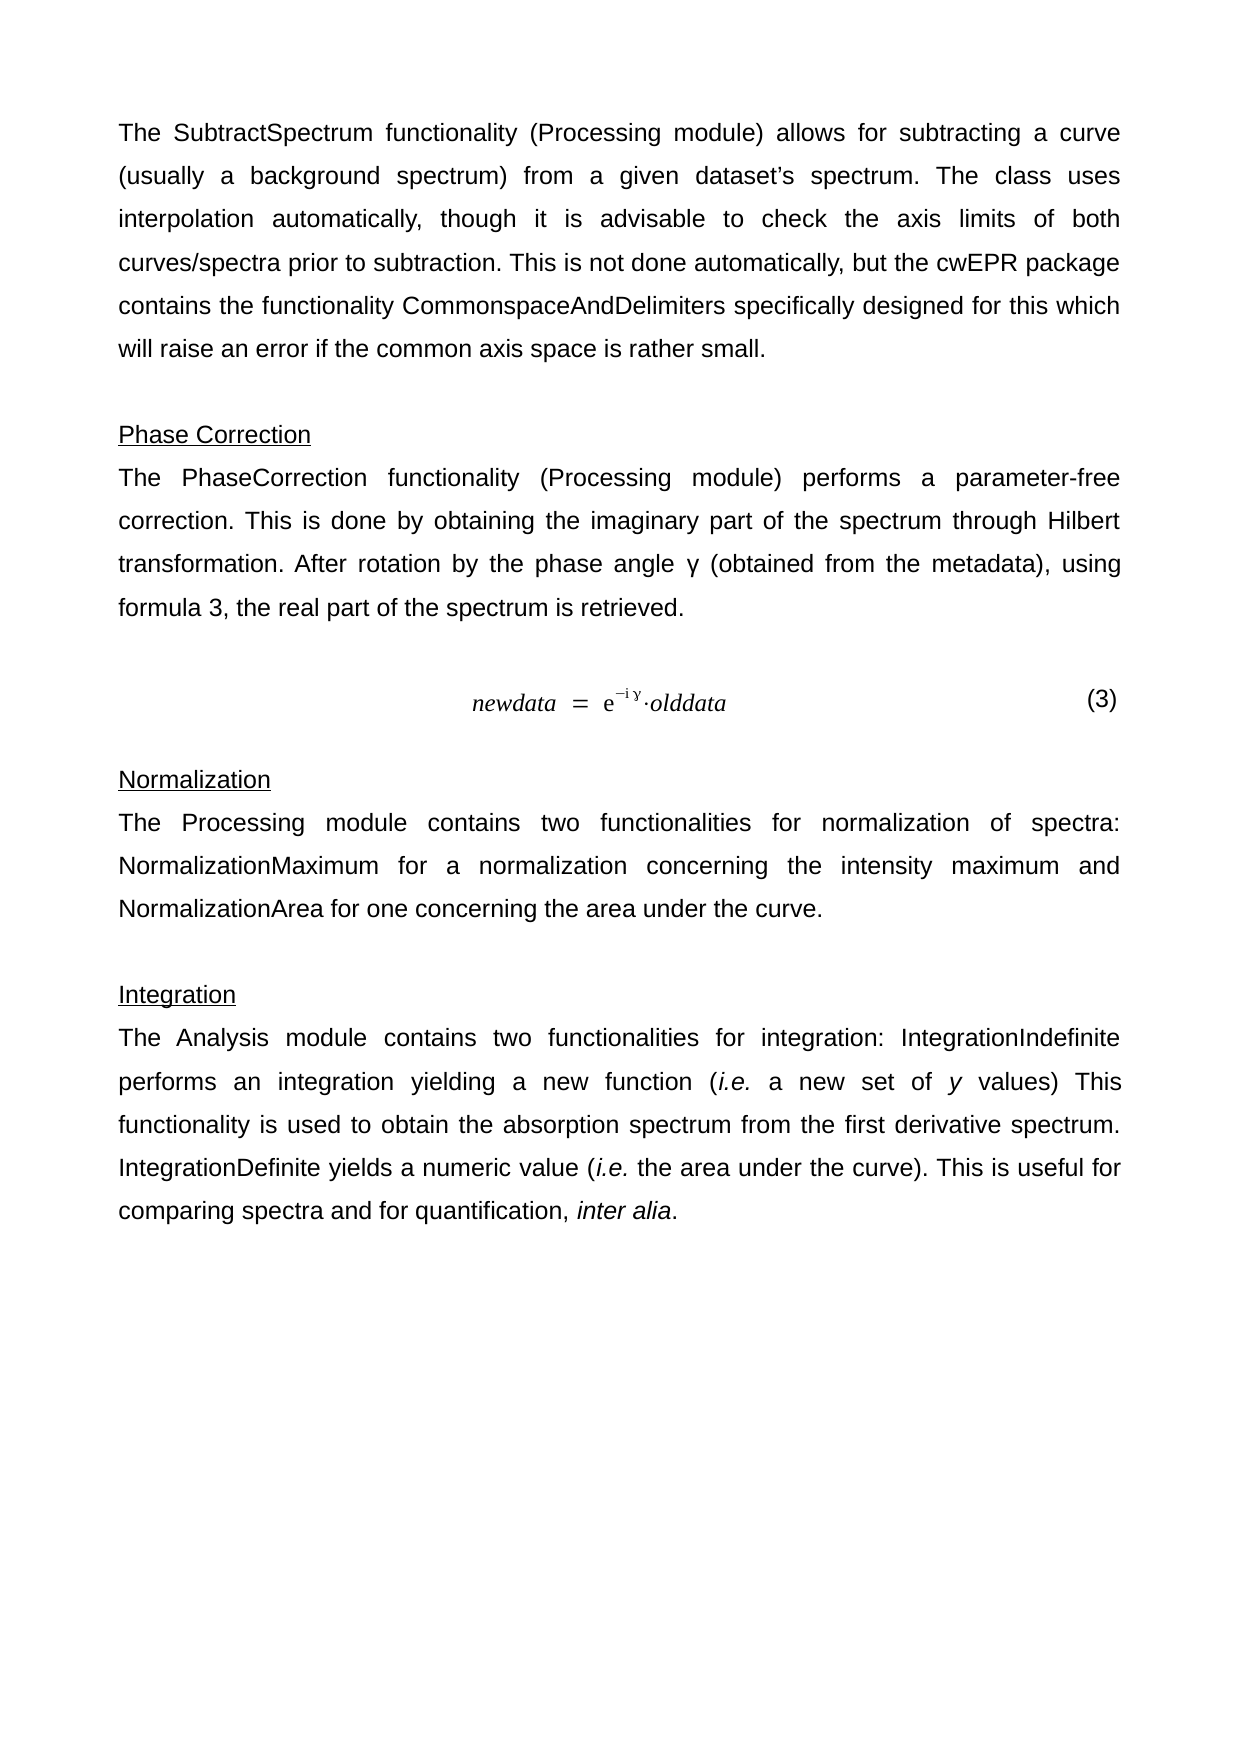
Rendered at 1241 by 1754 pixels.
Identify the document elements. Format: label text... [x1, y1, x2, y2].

text The Processing module contains two functionalities for normalization of spectra: NormalizationMaximum for a normalization concerning the intensity maximum and NormalizationArea for one concerning the area under the curve. [118, 808, 1122, 923]
text The SubtractSpectrum functionality (Processing module) allows for subtracting a curve (usually a background spectrum) from a given dataset’s spectrum. The class uses interpolation automatically, though it is advisable to check the axis limits of both curves/spectra prior to subtraction. This is not done automatically, but the cwEPR package contains the functionality CommonspaceAndDelimiters specifically designed for this which will raise an error if the common axis space is rather small. [118, 118, 1122, 362]
table_header (3) [1081, 679, 1123, 721]
text The Analysis module contains two functionalities for integration: IntegrationIndefinite performs an integration yielding a new function (i.e. a new set of y values) This functionality is used to obtain the absorption spectrum from the first derivative spectrum. IntegrationDefinite yields a numeric value (i.e. the area under the curve). This is useful for comparing spectra and for quantification, inter alia. [118, 1023, 1122, 1224]
text The PhaseCorrection functionality (Processing module) performs a parameter-free correction. This is done by obtaining the imaginary part of the spectrum through Hilbert transformation. After rotation by the phase angle γ (obtained from the metadata), using formula 3, the real part of the spectrum is retrieved. [118, 463, 1122, 621]
text Integration [118, 980, 1122, 1009]
text Phase Correction [118, 420, 1122, 449]
text Normalization [118, 764, 1122, 793]
table_header [118, 679, 1081, 721]
